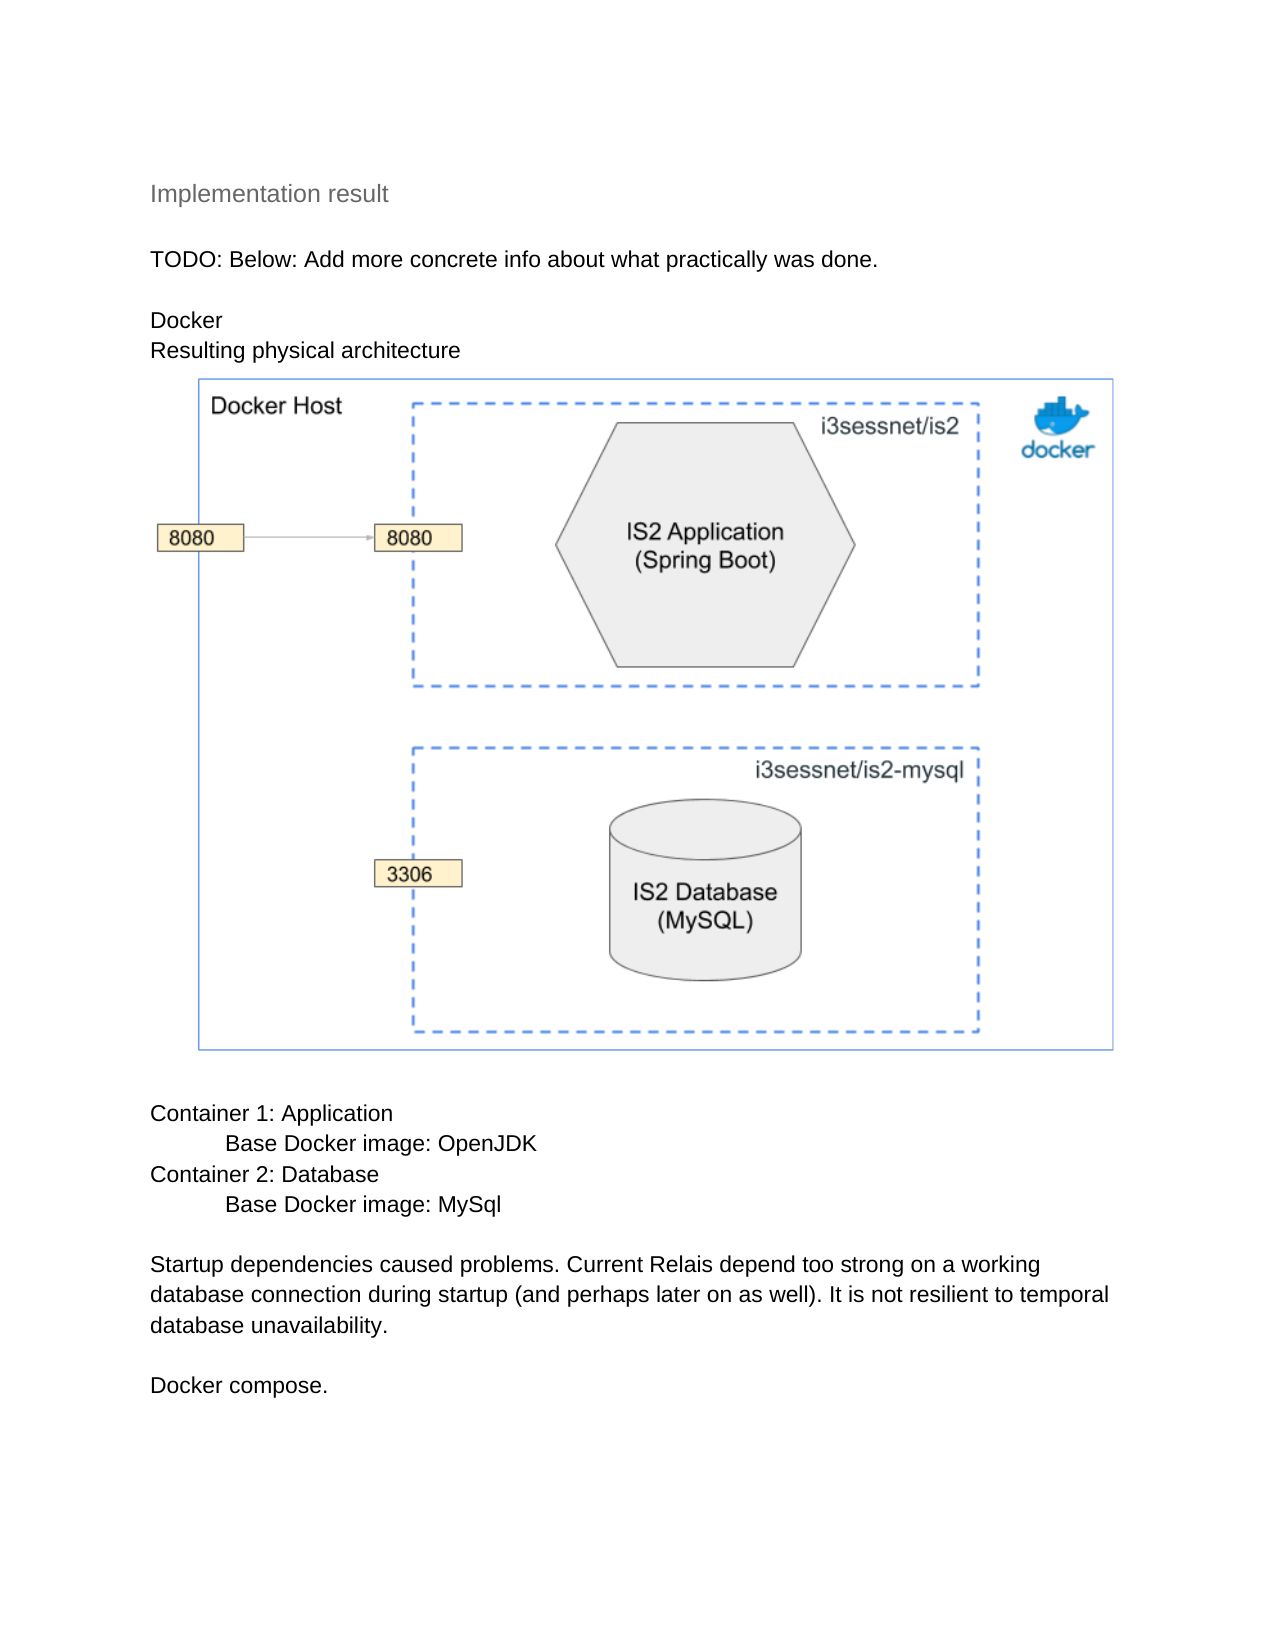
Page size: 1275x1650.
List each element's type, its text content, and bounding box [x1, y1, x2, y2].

picture [150, 367, 1114, 1060]
text Docker compose. [150, 1372, 1125, 1398]
text Base Docker image: OpenJDK [150, 1130, 1125, 1157]
text Container 1: Application [150, 1100, 1125, 1127]
subtitle Implementation result [150, 179, 1125, 208]
text Startup dependencies caused problems. Current Relais depend too strong on a working database connection during startup (and perhaps later on as well). It is not resilient to temporal database unavailability. [150, 1251, 1125, 1338]
text Docker [150, 307, 1125, 333]
text Container 2: Database [150, 1161, 1125, 1187]
text Base Docker image: MySql [150, 1191, 1125, 1217]
text Resulting physical architecture [150, 337, 1125, 363]
text TODO: Below: Add more concrete info about what practically was done. [150, 246, 1125, 273]
